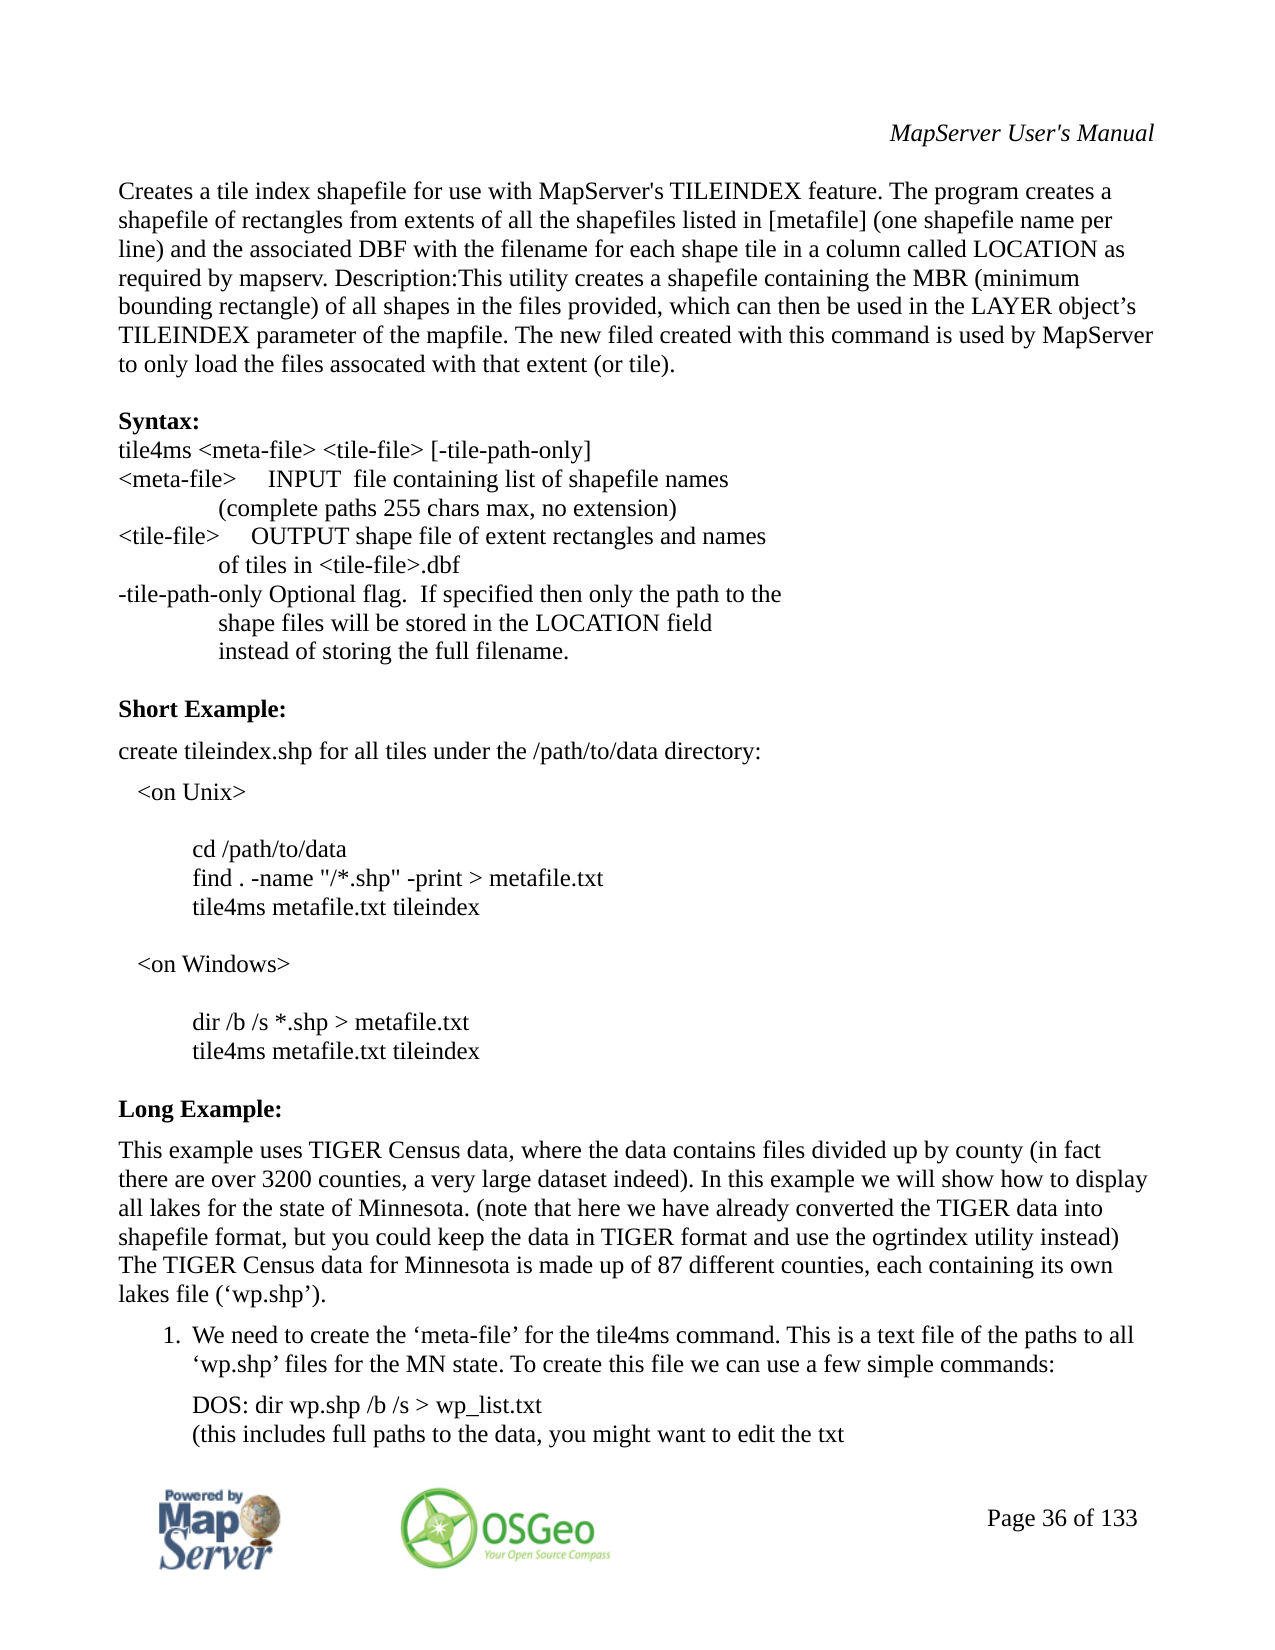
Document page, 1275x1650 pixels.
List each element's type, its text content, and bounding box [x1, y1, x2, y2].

text find . -name "/*.shp" -print > metafile.txt [118, 806, 1157, 834]
text Short Example: [118, 637, 1157, 666]
text -tile-path-only Optional flag. If specified then only the path to the [118, 521, 1157, 550]
text (complete paths 255 chars max, no extension) [118, 435, 1157, 464]
text <on Windows> [118, 892, 1157, 921]
text <meta-file> INPUT file containing list of shapefile names [118, 406, 1157, 435]
list DOS: dir wp.shp /b /s > wp_list.txt [162, 1333, 1157, 1362]
picture [158, 1489, 283, 1571]
text shape files will be stored in the LOCATION field [118, 550, 1157, 579]
text tile4ms <meta-file> <tile-file> [-tile-path-only] [118, 378, 1157, 406]
picture [377, 1473, 624, 1589]
text This example uses TIGER Census data, where the data contains files divided up by county (in fact there are over 3200 counties, a very large dataset indeed). In this example we will show how to display all lakes for the state of Minnesota. (note that here we have already converted the TIGER data into shapefile format, but you could keep the data in TIGER format and use the ogrtindex utility instead) The TIGER Census data for Minnesota is made up of 87 different counties, each containing its own lakes file (‘wp.shp’). [118, 1078, 1157, 1250]
text instead of storing the full filename. [118, 579, 1157, 608]
text Long Example: [118, 1037, 1157, 1065]
text dir /b /s *.shp > metafile.txt [118, 949, 1157, 978]
text tile4ms metafile.txt tileindex [118, 978, 1157, 1007]
text of tiles in <tile-file>.dbf [118, 493, 1157, 521]
text <on Unix> [118, 719, 1157, 748]
list file to remove the full path) [162, 1390, 1157, 1419]
list We need to create the ‘meta-file’ for the tile4ms command. This is a text file of the paths to all ‘wp.shp’ files for the MN state. To create this file we can use a few simple commands: [162, 1263, 1157, 1320]
text Syntax: [118, 349, 1157, 378]
text Creates a tile index shapefile for use with MapServer's TILEINDEX feature. The program creates a shapefile of rectangles from extents of all the shapefiles listed in [metafile] (one shapefile name per line) and the associated DBF with the filename for each shape tile in a column called LOCATION as required by mapserv. Description:This utility creates a shapefile containing the MBR (minimum bounding rectangle) of all shapes in the files provided, which can then be used in the LAYER object’s TILEINDEX parameter of the mapfile. The new filed created with this command is used by MapServer to only load the files assocated with that extent (or tile). [118, 176, 1157, 320]
text cd /path/to/data [118, 777, 1157, 806]
text <tile-file> OUTPUT shape file of extent rectangles and names [118, 464, 1157, 493]
text create tileindex.shp for all tiles under the /path/to/data directory: [118, 678, 1157, 707]
text tile4ms metafile.txt tileindex [118, 834, 1157, 863]
list (this includes full paths to the data, you might want to edit the txt [162, 1362, 1157, 1390]
